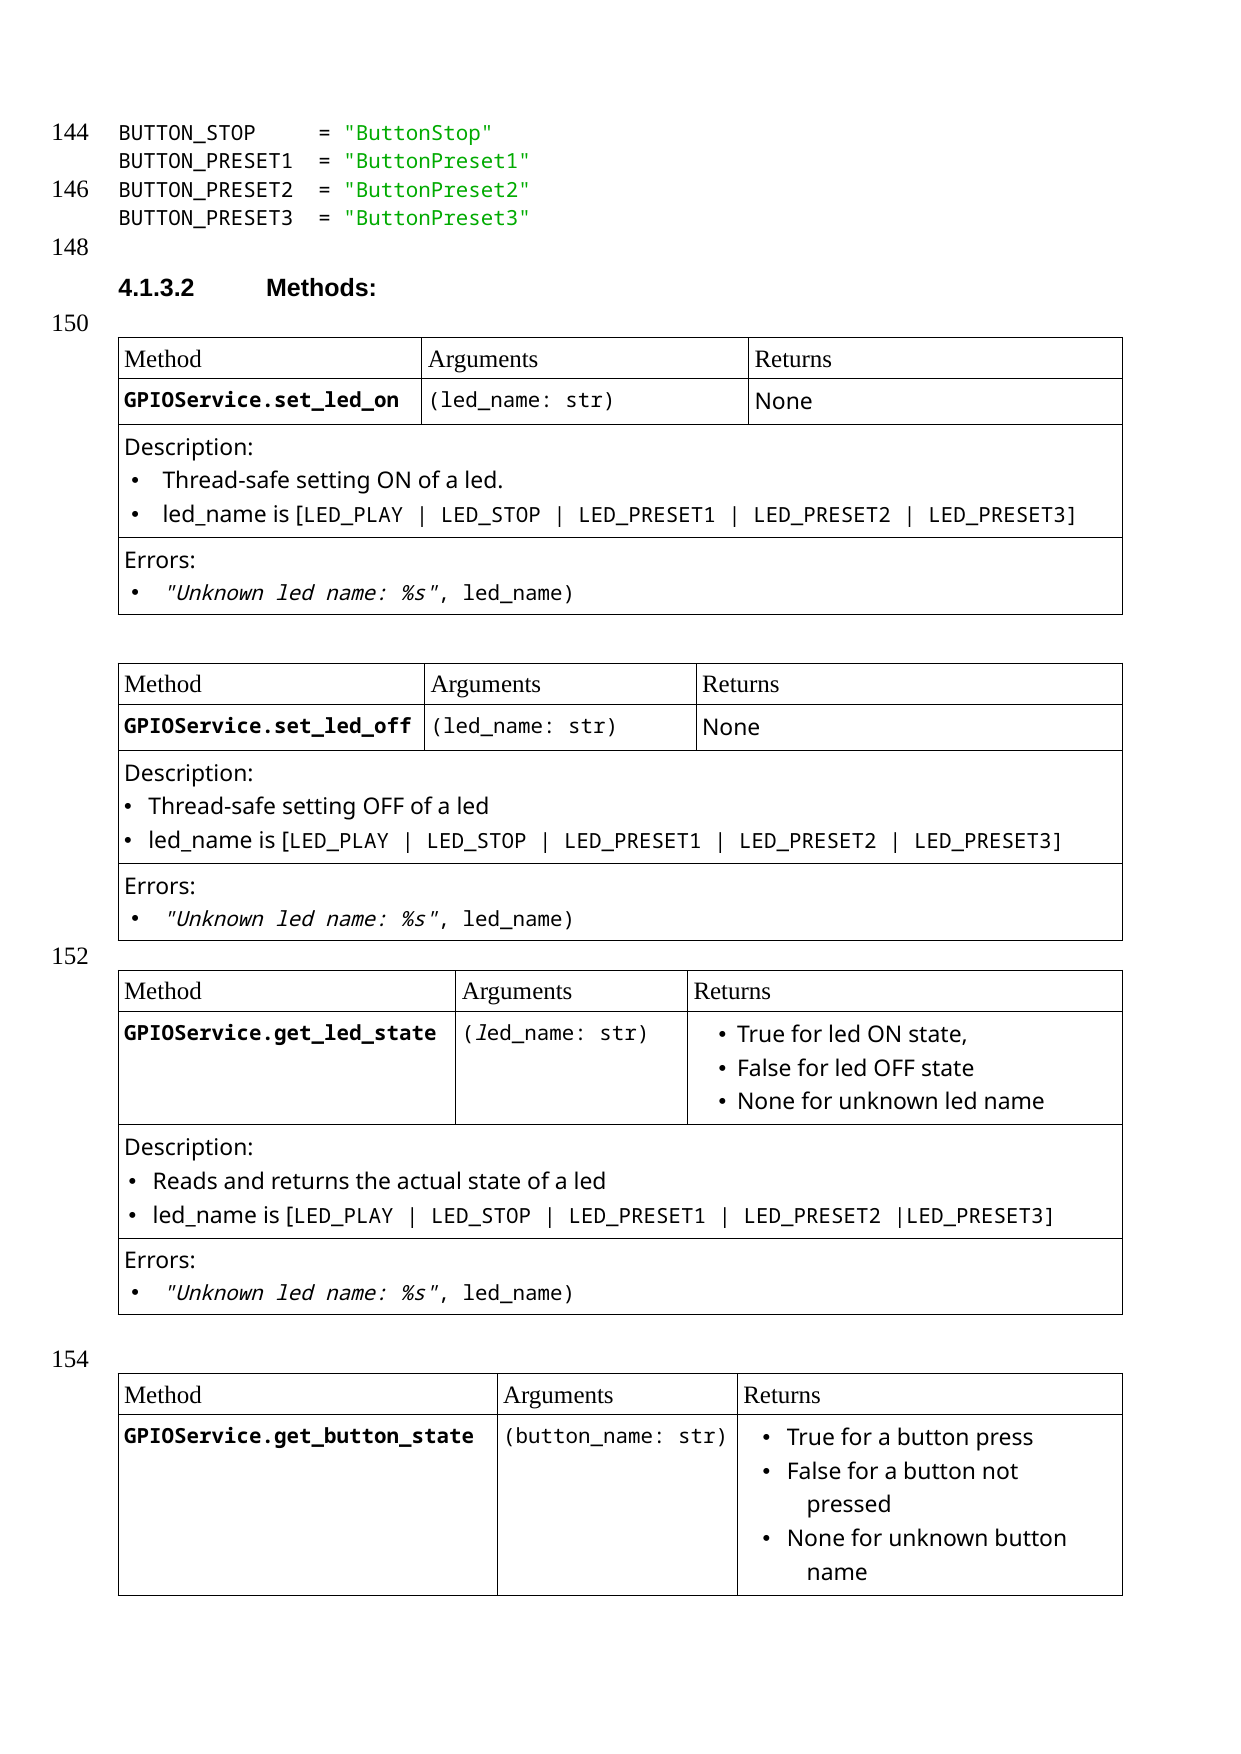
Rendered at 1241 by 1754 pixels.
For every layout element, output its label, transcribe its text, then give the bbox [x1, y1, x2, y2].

table_cell Errors: "Unknown led name: %s", led_name) [119, 864, 1122, 940]
table_header Method [119, 971, 455, 1011]
table_header Arguments [422, 338, 748, 378]
table_cell Description: Thread-safe setting ON of a led. led_name is [LED_PLAY | LED_STOP | LED_PRESET1 | LED_PRESET2 | LED_PRESET3] [119, 425, 1122, 537]
table_cell GPIOService.get_button_state [119, 1415, 497, 1595]
table_header Returns [697, 664, 1122, 704]
table_header Method [119, 338, 421, 378]
table_cell Description: Reads and returns the actual state of a led led_name is [LED_PLAY | LED_STOP | LED_PRESET1 | LED_PRESET2 |LED_PRESET3] [119, 1125, 1122, 1238]
table_cell True for led ON state, False for led OFF state None for unknown led name [688, 1012, 1122, 1124]
table_header Returns [749, 338, 1122, 378]
text BUTTON_PRESET2 = "ButtonPreset2" [118, 175, 1122, 203]
table_header Arguments [498, 1374, 737, 1414]
table_header Arguments [456, 971, 687, 1011]
table_header Method [119, 664, 424, 704]
table_cell (button_name: str) [498, 1415, 737, 1595]
table_header Returns [738, 1374, 1122, 1414]
table_header Method [119, 1374, 497, 1414]
table_cell (led_name: str) [425, 705, 696, 750]
table_cell None [697, 705, 1122, 750]
table_cell Description: Thread-safe setting OFF of a led led_name is [LED_PLAY | LED_STOP | LED_PRESET1 | LED_PRESET2 | LED_PRESET3] [119, 751, 1122, 863]
table_cell None [749, 379, 1122, 424]
table_cell Errors: "Unknown led name: %s", led_name) [119, 1239, 1122, 1314]
subtitle Methods: [118, 273, 1122, 302]
table_cell GPIOService.set_led_on [119, 379, 421, 424]
table_header Arguments [425, 664, 696, 704]
text BUTTON_PRESET3 = "ButtonPreset3" [118, 203, 1122, 232]
table_cell GPIOService.set_led_off [119, 705, 424, 750]
text BUTTON_STOP = "ButtonStop" [118, 118, 1122, 147]
table_cell (led_name: str) [422, 379, 748, 424]
table_cell Errors: "Unknown led name: %s", led_name) [119, 538, 1122, 614]
table_cell True for a button press False for a button not pressed None for unknown button name [738, 1415, 1122, 1595]
table_cell GPIOService.get_led_state [119, 1012, 455, 1124]
table_cell (led_name: str) [456, 1012, 687, 1124]
text BUTTON_PRESET1 = "ButtonPreset1" [118, 147, 1122, 175]
table_header Returns [688, 971, 1122, 1011]
